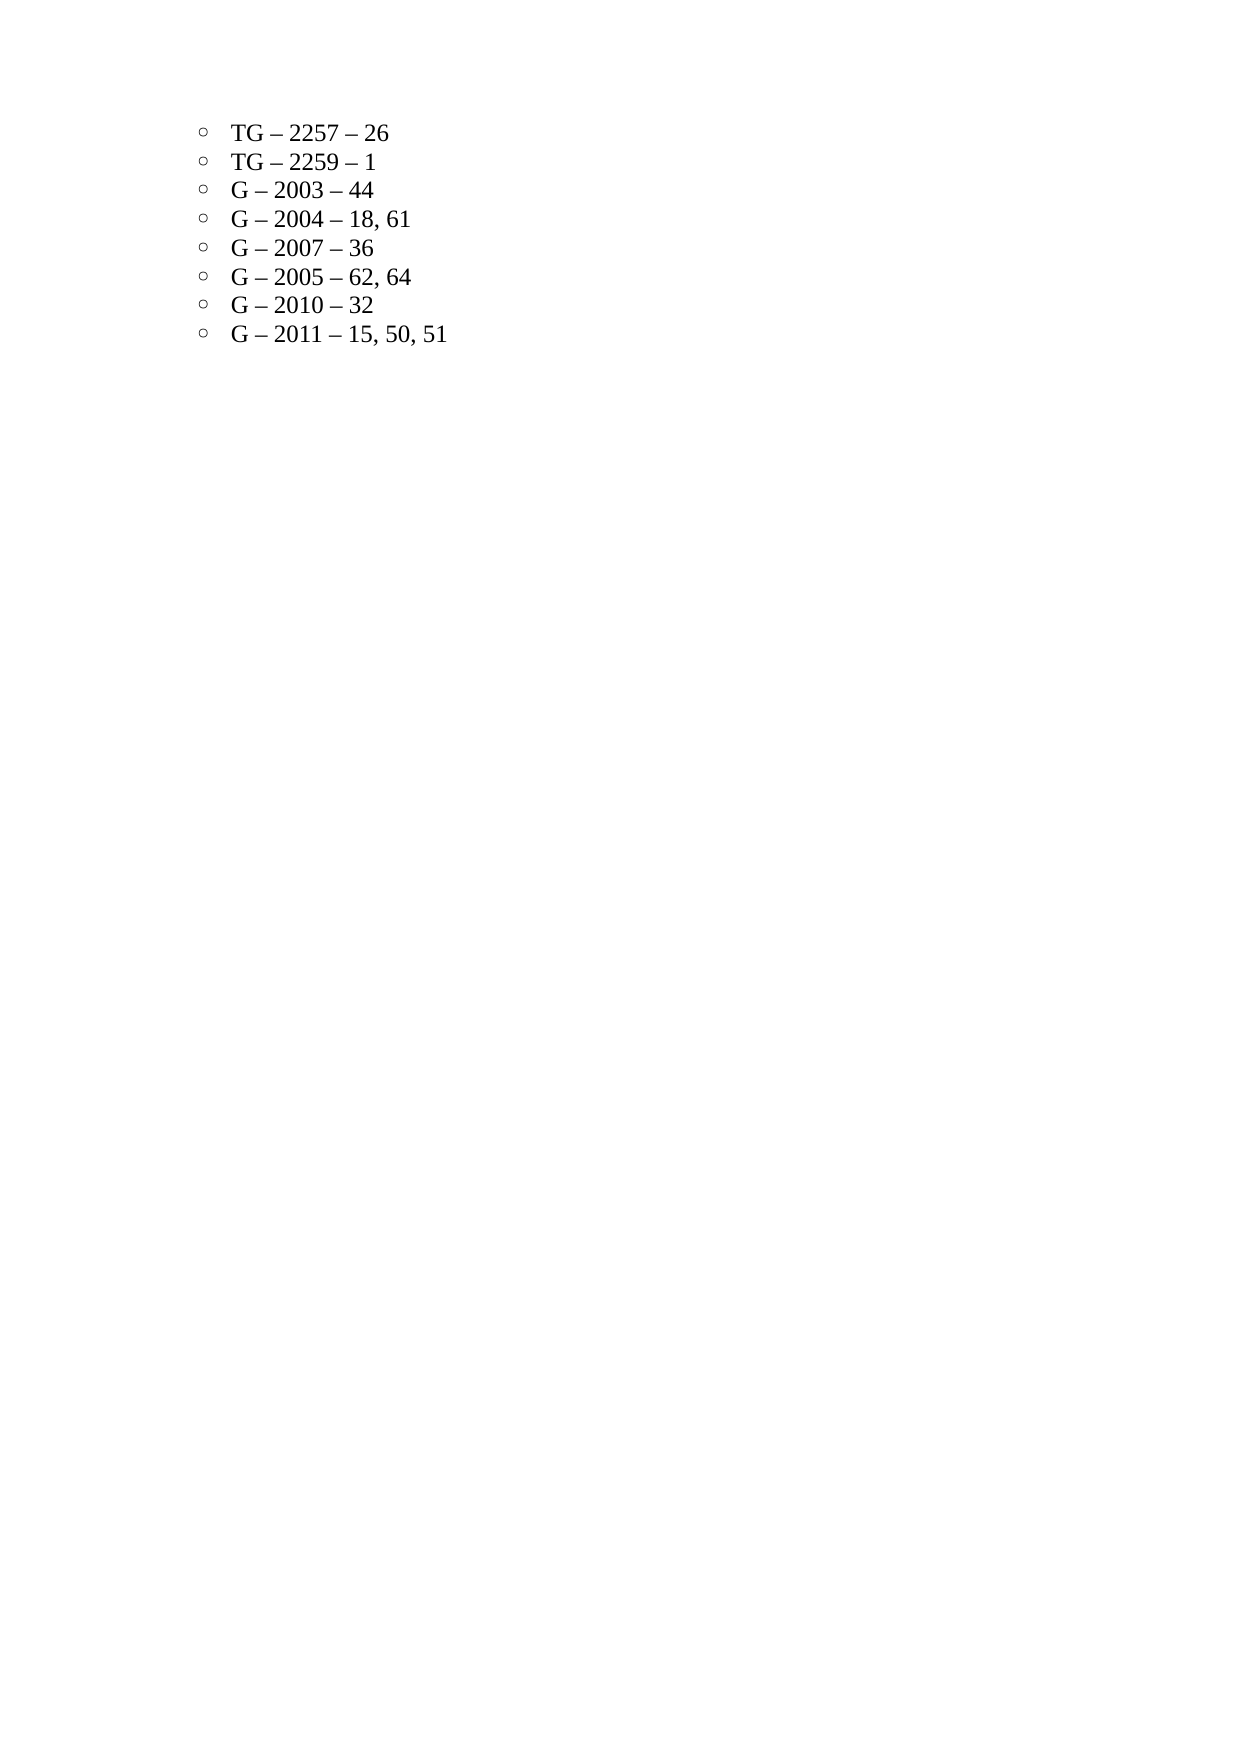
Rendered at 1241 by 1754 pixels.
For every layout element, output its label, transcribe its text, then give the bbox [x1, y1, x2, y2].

list G – 2005 – 62, 64 [193, 262, 1122, 291]
list G – 2004 – 18, 61 [193, 204, 1122, 233]
list TG – 2259 – 1 [193, 147, 1122, 176]
list TG – 2257 – 26 [193, 118, 1122, 147]
list G – 2007 – 36 [193, 233, 1122, 262]
list G – 2011 – 15, 50, 51 [193, 319, 1122, 348]
list G – 2010 – 32 [193, 291, 1122, 319]
list G – 2003 – 44 [193, 176, 1122, 204]
